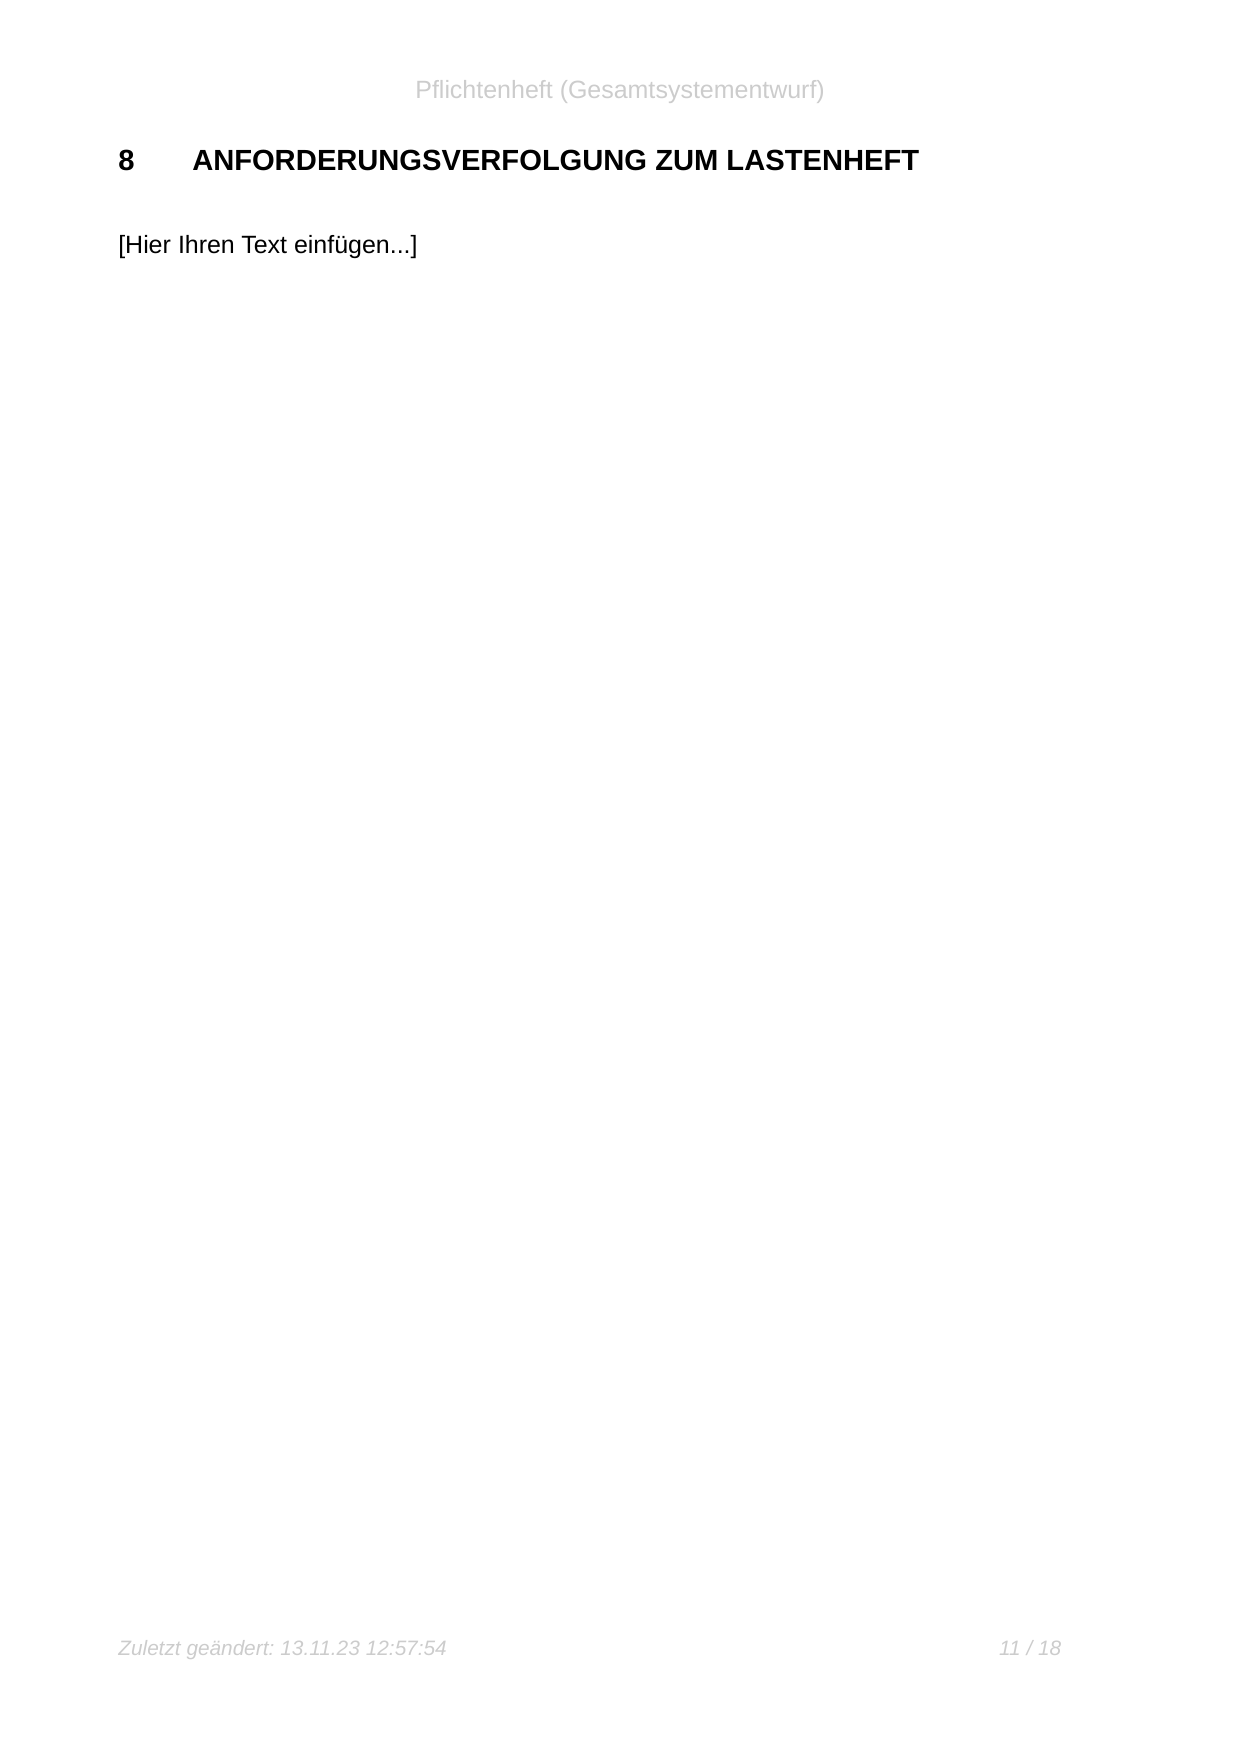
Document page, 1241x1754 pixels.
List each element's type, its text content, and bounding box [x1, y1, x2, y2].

text [Hier Ihren Text einfügen...] [118, 230, 1122, 259]
subtitle Anforderungsverfolgung zum Lastenheft [118, 143, 1122, 177]
